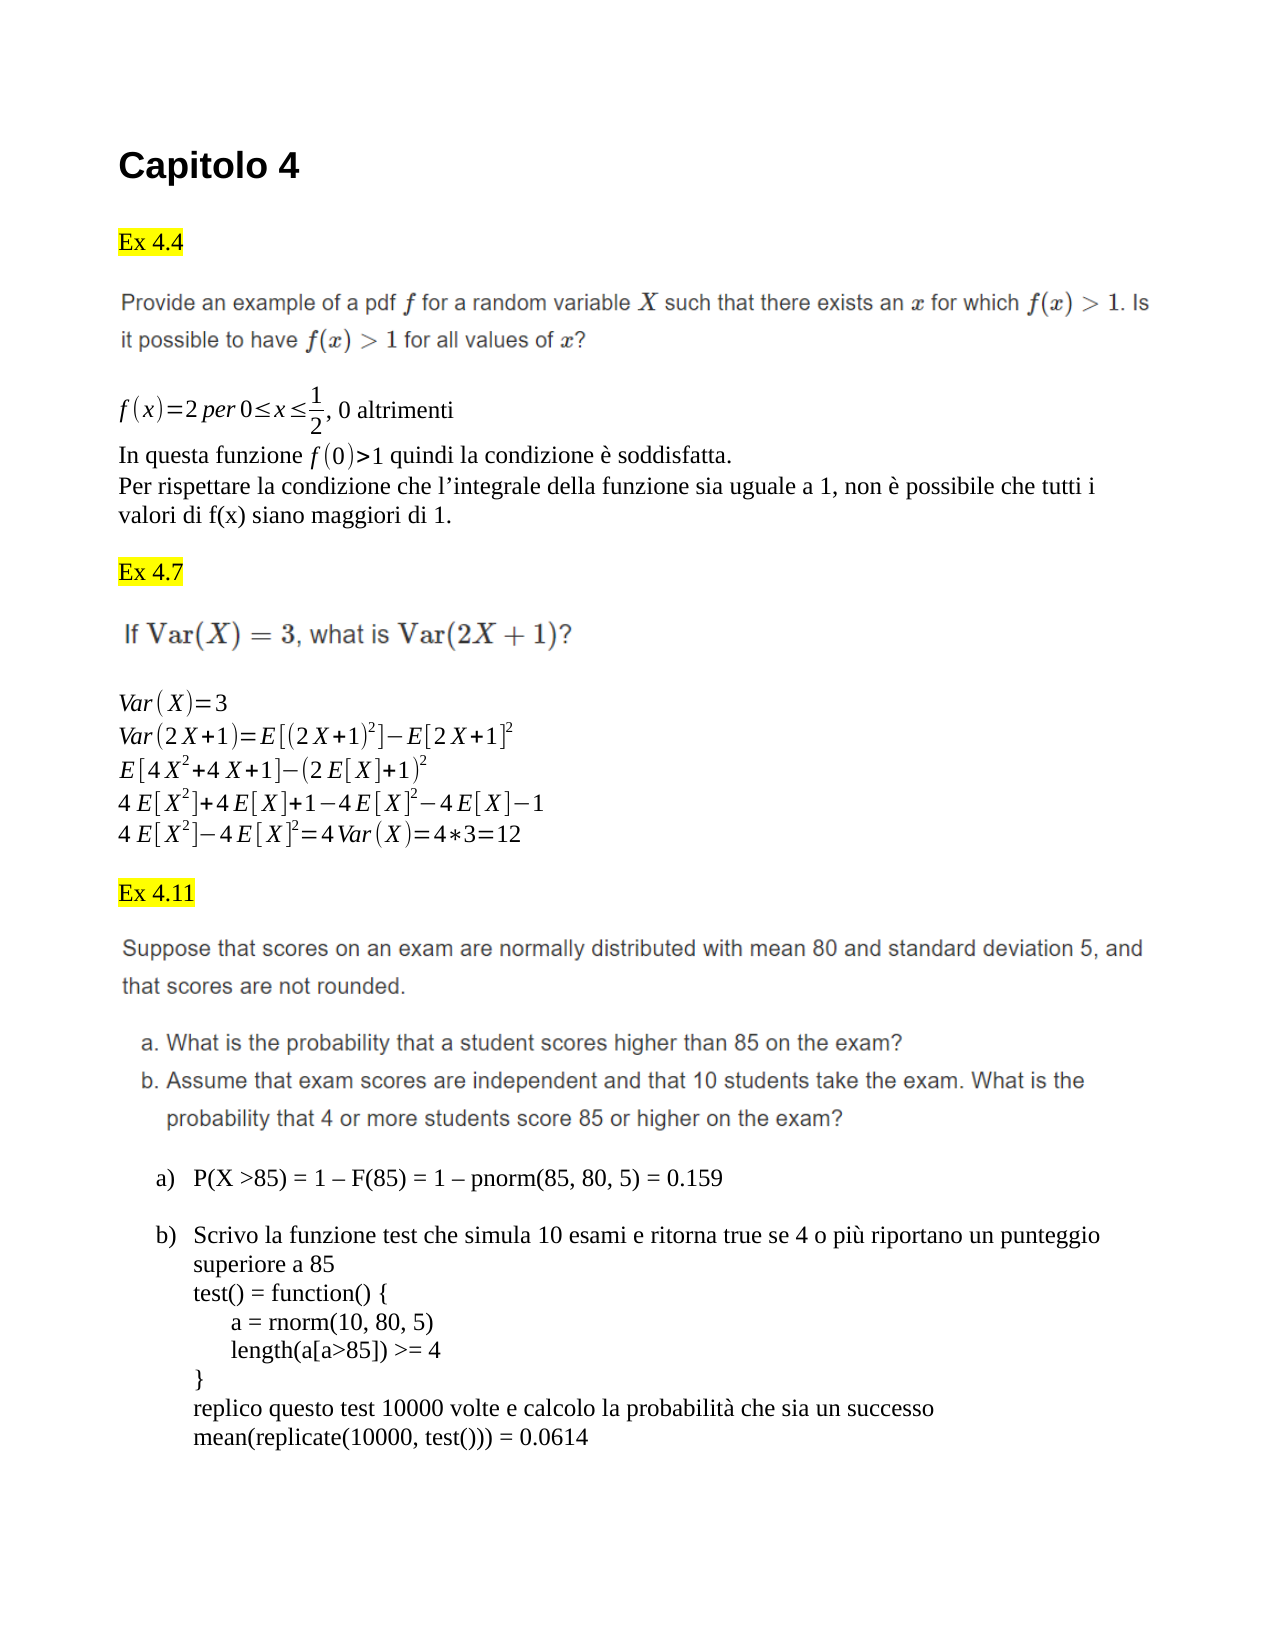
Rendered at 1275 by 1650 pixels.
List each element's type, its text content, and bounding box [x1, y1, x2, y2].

list length(a[a>85]) >= 4 [193, 1336, 1157, 1364]
picture [118, 935, 1157, 1135]
text , 0 altrimenti [118, 381, 1157, 440]
picture [118, 285, 1157, 353]
list replico questo test 10000 volte e calcolo la probabilità che sia un successo [156, 1393, 1157, 1422]
text Per rispettare la condizione che l’integrale della funzione sia uguale a 1, non è possibile che tutti i valori di f(x) siano maggiori di 1. [118, 471, 1157, 528]
picture [118, 614, 585, 660]
subtitle Capitolo 4 [118, 143, 1157, 186]
text Ex 4.7 [118, 557, 1157, 586]
list Scrivo la funzione test che simula 10 esami e ritorna true se 4 o più riportano un punteggio superiore a 85 [156, 1221, 1157, 1278]
text In questa funzione quindi la condizione è soddisfatta. [118, 440, 1157, 471]
text Ex 4.11 [118, 878, 1157, 907]
list a = rnorm(10, 80, 5) [193, 1307, 1157, 1336]
list } [156, 1364, 1157, 1393]
list mean(replicate(10000, test())) = 0.0614 [156, 1422, 1157, 1451]
list P(X >85) = 1 – F(85) = 1 – pnorm(85, 80, 5) = 0.159 [156, 1163, 1157, 1192]
list test() = function() { [156, 1278, 1157, 1307]
text Ex 4.4 [118, 227, 1157, 256]
